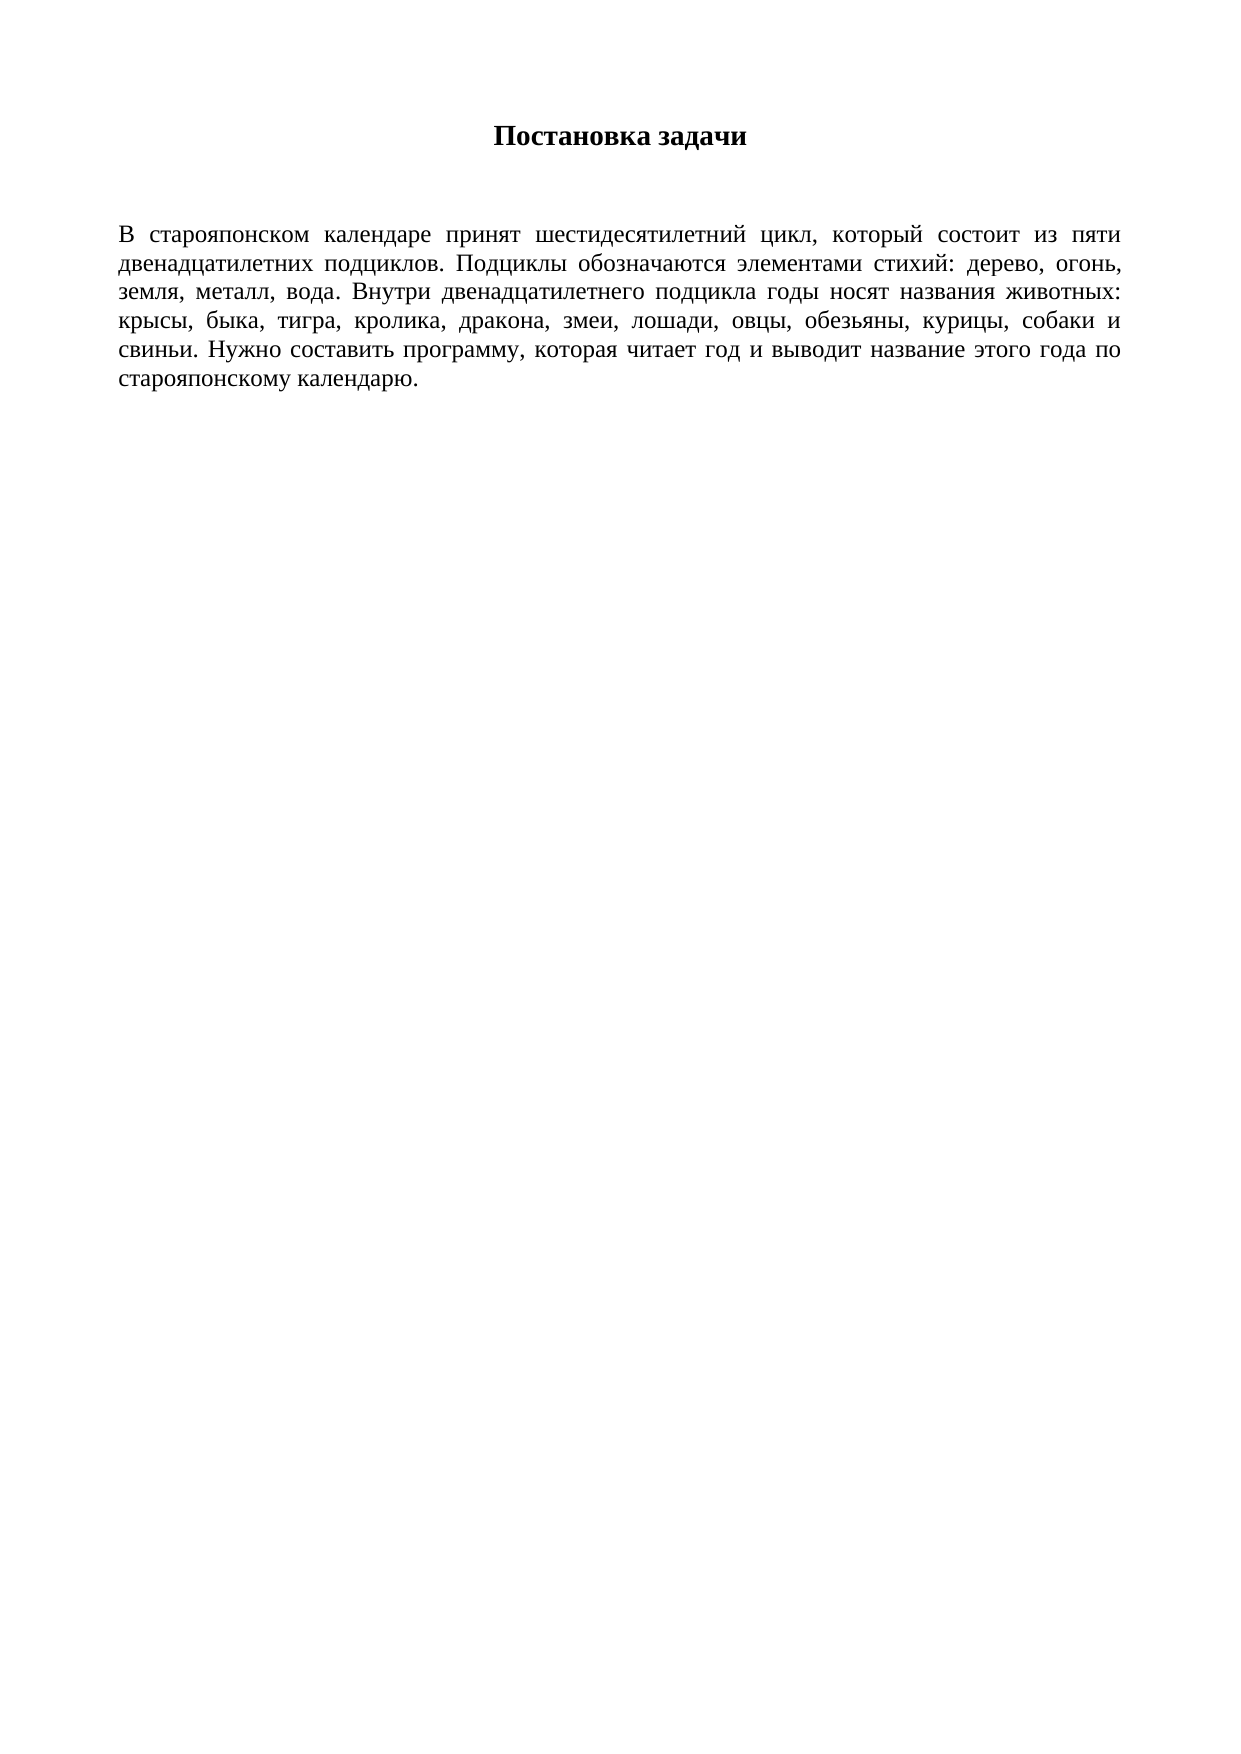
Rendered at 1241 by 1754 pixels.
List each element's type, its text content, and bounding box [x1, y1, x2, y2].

text В старояпонском календаре принят шестидесятилетний цикл, который состоит из пяти двенадцатилетних подциклов. Подциклы обозначаются элементами стихий: дерево, огонь, земля, металл, вода. Внутри двенадцатилетнего подцикла годы носят названия животных: крысы, быка, тигра, кролика, дракона, змеи, лошади, овцы, обезьяны, курицы, собаки и свиньи. Нужно составить программу, которая читает год и выводит название этого года по старояпонскому календарю. [118, 219, 1122, 391]
text Постановка задачи [118, 118, 1122, 152]
